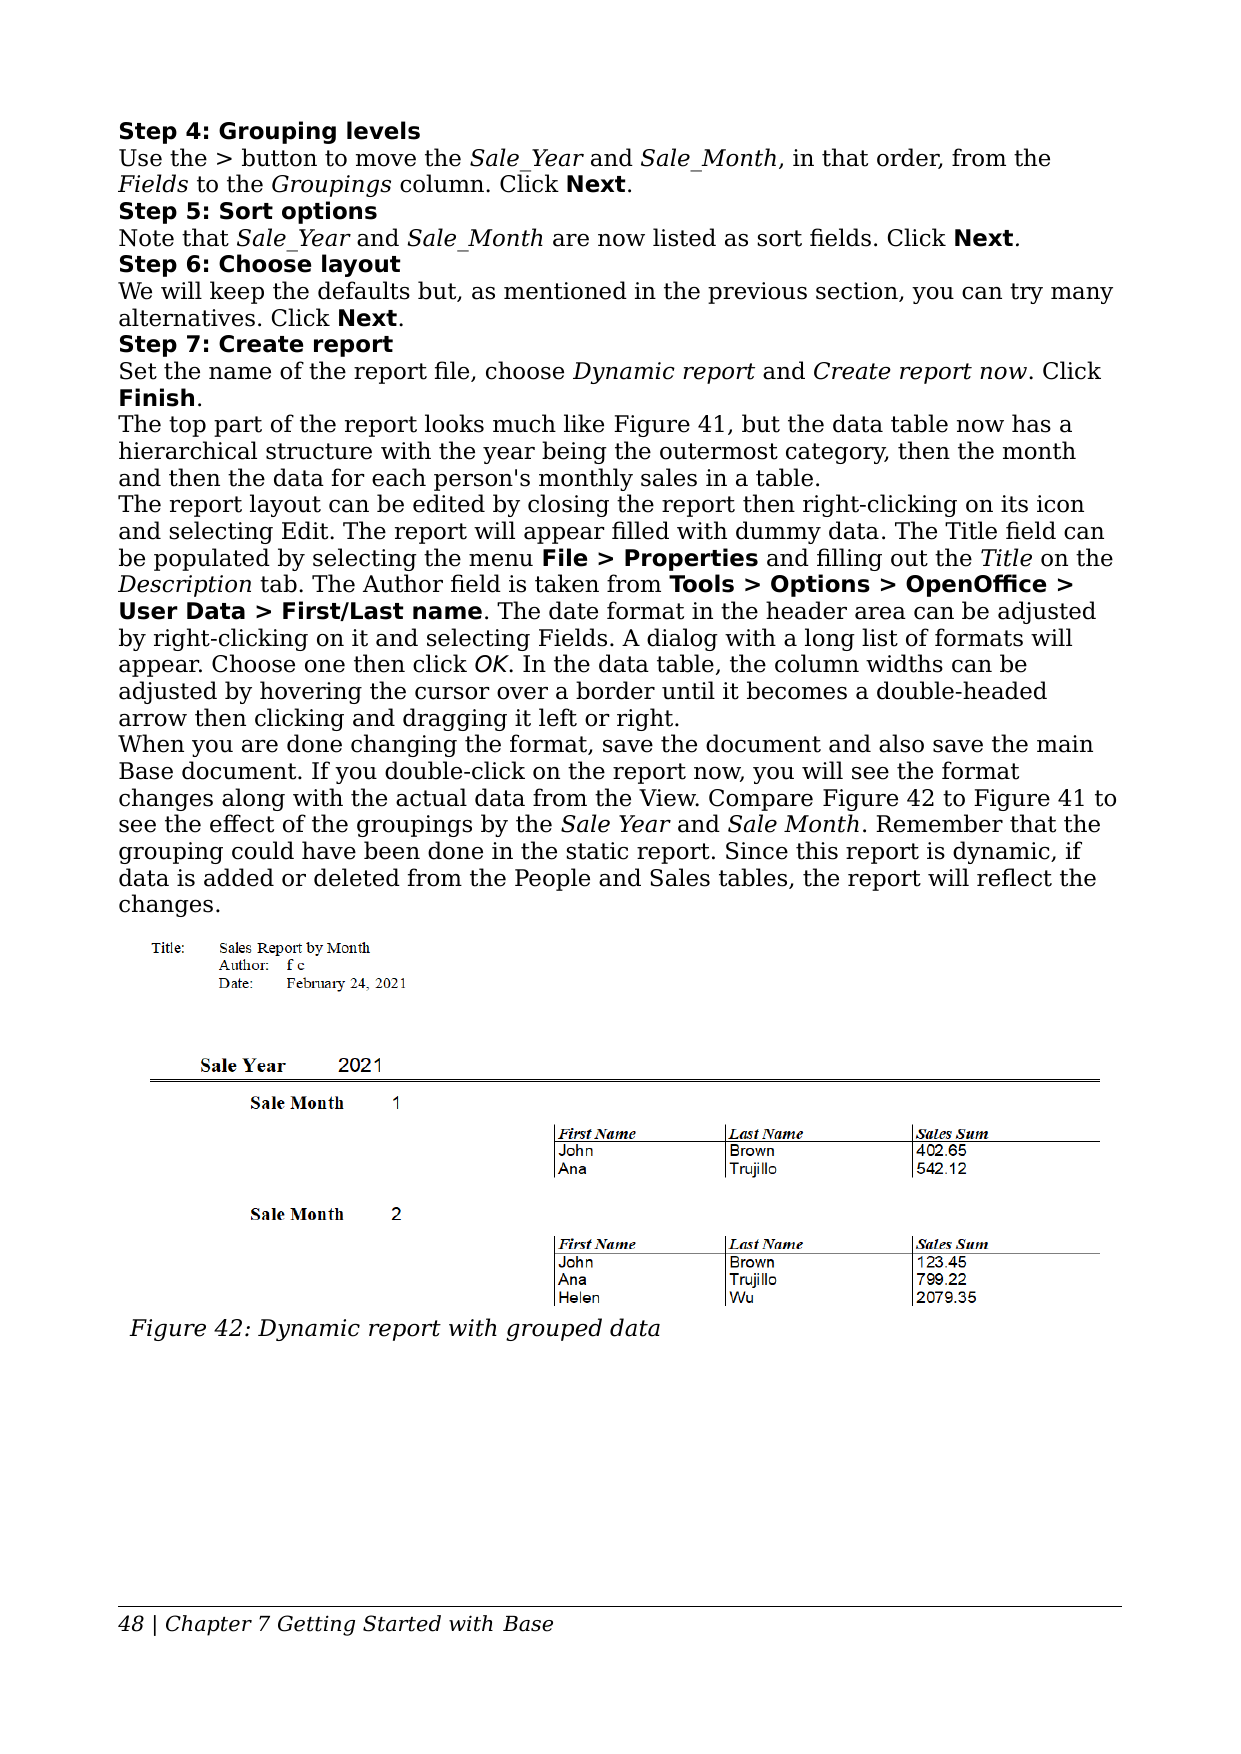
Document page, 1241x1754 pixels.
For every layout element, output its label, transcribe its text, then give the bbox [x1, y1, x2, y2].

text Step 6: Choose layout [118, 251, 1122, 278]
text Figure 42: Dynamic report with grouped data [130, 931, 1110, 1341]
text The top part of the report looks much like Figure 41, but the data table now has a hierarchical structure with the year being the outermost category, then the month and then the data for each person's monthly sales in a table. [118, 411, 1122, 491]
text When you are done changing the format, save the document and also save the main Base document. If you double-click on the report now, you will see the format changes along with the actual data from the View. Compare Figure 42 to Figure 41 to see the effect of the groupings by the Sale Year and Sale Month. Remember that the grouping could have been done in the static report. Since this report is dynamic, if data is added or deleted from the People and Sales tables, the report will reflect the changes. [118, 731, 1122, 918]
text Note that Sale_Year and Sale_Month are now listed as sort fields. Click Next. [118, 225, 1122, 251]
text The report layout can be edited by closing the report then right-clicking on its icon and selecting Edit. The report will appear filled with dummy data. The Title field can be populated by selecting the menu File > Properties and filling out the Title on the Description tab. The Author field is taken from Tools > Options > OpenOffice > User Data > First/Last name. The date format in the header area can be adjusted by right-clicking on it and selecting Fields. A dialog with a long list of formats will appear. Choose one then click OK. In the data table, the column widths can be adjusted by hovering the cursor over a border until it becomes a double-headed arrow then clicking and dragging it left or right. [118, 491, 1122, 731]
text We will keep the defaults but, as mentioned in the previous section, you can try many alternatives. Click Next. [118, 278, 1122, 331]
text Set the name of the report file, choose Dynamic report and Create report now. Click Finish. [118, 358, 1122, 411]
text Use the > button to move the Sale_Year and Sale_Month, in that order, from the Fields to the Groupings column. Click Next. [118, 145, 1122, 198]
text Step 7: Create report [118, 331, 1122, 358]
text Step 5: Sort options [118, 198, 1122, 225]
picture [135, 930, 1105, 1315]
text Step 4: Grouping levels [118, 118, 1122, 145]
